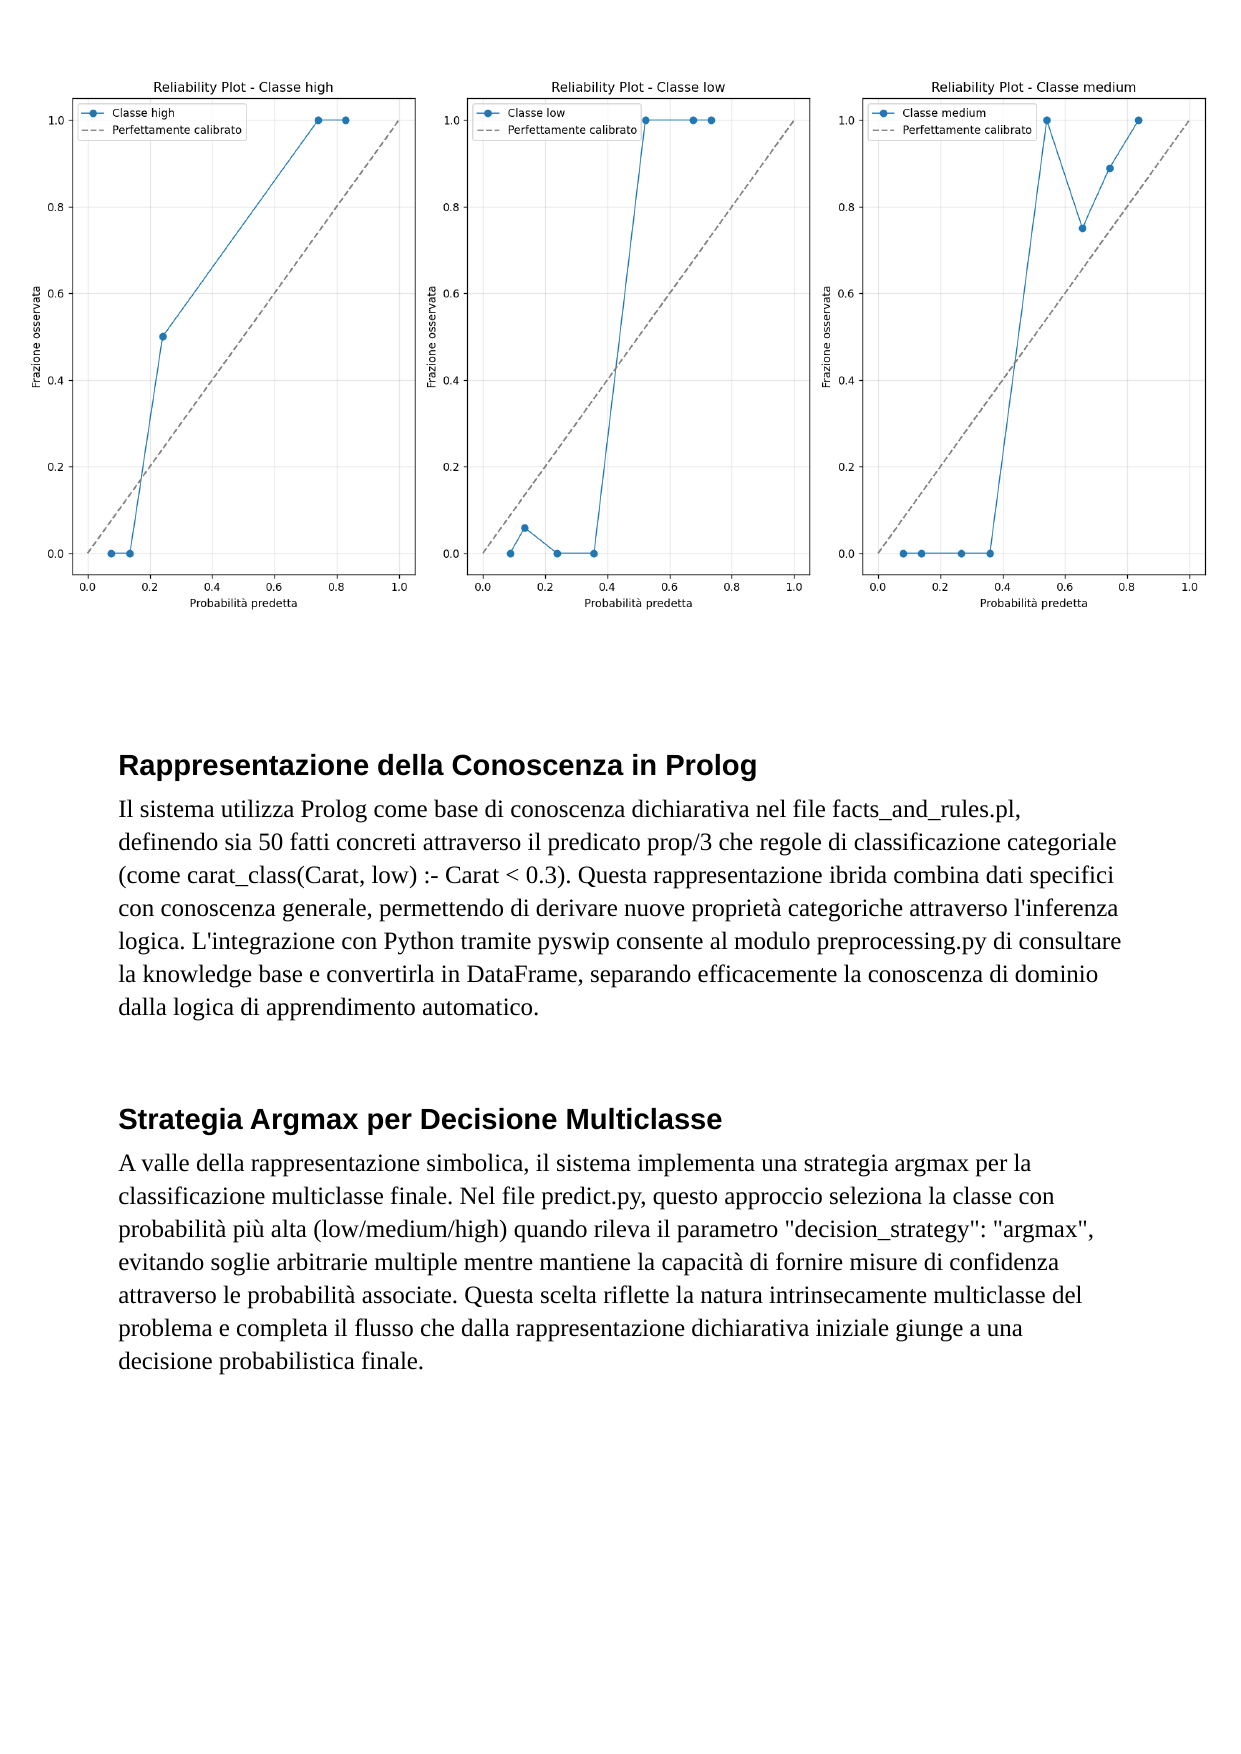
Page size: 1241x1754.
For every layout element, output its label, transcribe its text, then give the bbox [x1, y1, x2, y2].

subtitle Strategia Argmax per Decisione Multiclasse [118, 1102, 1122, 1136]
text Il sistema utilizza Prolog come base di conoscenza dichiarativa nel file facts_and_rules.pl, definendo sia 50 fatti concreti attraverso il predicato prop/3 che regole di classificazione categoriale (come carat_class(Carat, low) :- Carat < 0.3). Questa rappresentazione ibrida combina dati specifici con conoscenza generale, permettendo di derivare nuove proprietà categoriche attraverso l'inferenza logica. L'integrazione con Python tramite pyswip consente al modulo preprocessing.py di consultare la knowledge base e convertirla in DataFrame, separando efficacemente la conoscenza di dominio dalla logica di apprendimento automatico. [118, 794, 1122, 1021]
subtitle Rappresentazione della Conoscenza in Prolog [118, 748, 1122, 782]
picture [19, 55, 1215, 635]
text A valle della rappresentazione simbolica, il sistema implementa una strategia argmax per la classificazione multiclasse finale. Nel file predict.py, questo approccio seleziona la classe con probabilità più alta (low/medium/high) quando rileva il parametro "decision_strategy": "argmax", evitando soglie arbitrarie multiple mentre mantiene la capacità di fornire misure di confidenza attraverso le probabilità associate. Questa scelta riflette la natura intrinsecamente multiclasse del problema e completa il flusso che dalla rappresentazione dichiarativa iniziale giunge a una decisione probabilistica finale. [118, 1148, 1122, 1375]
